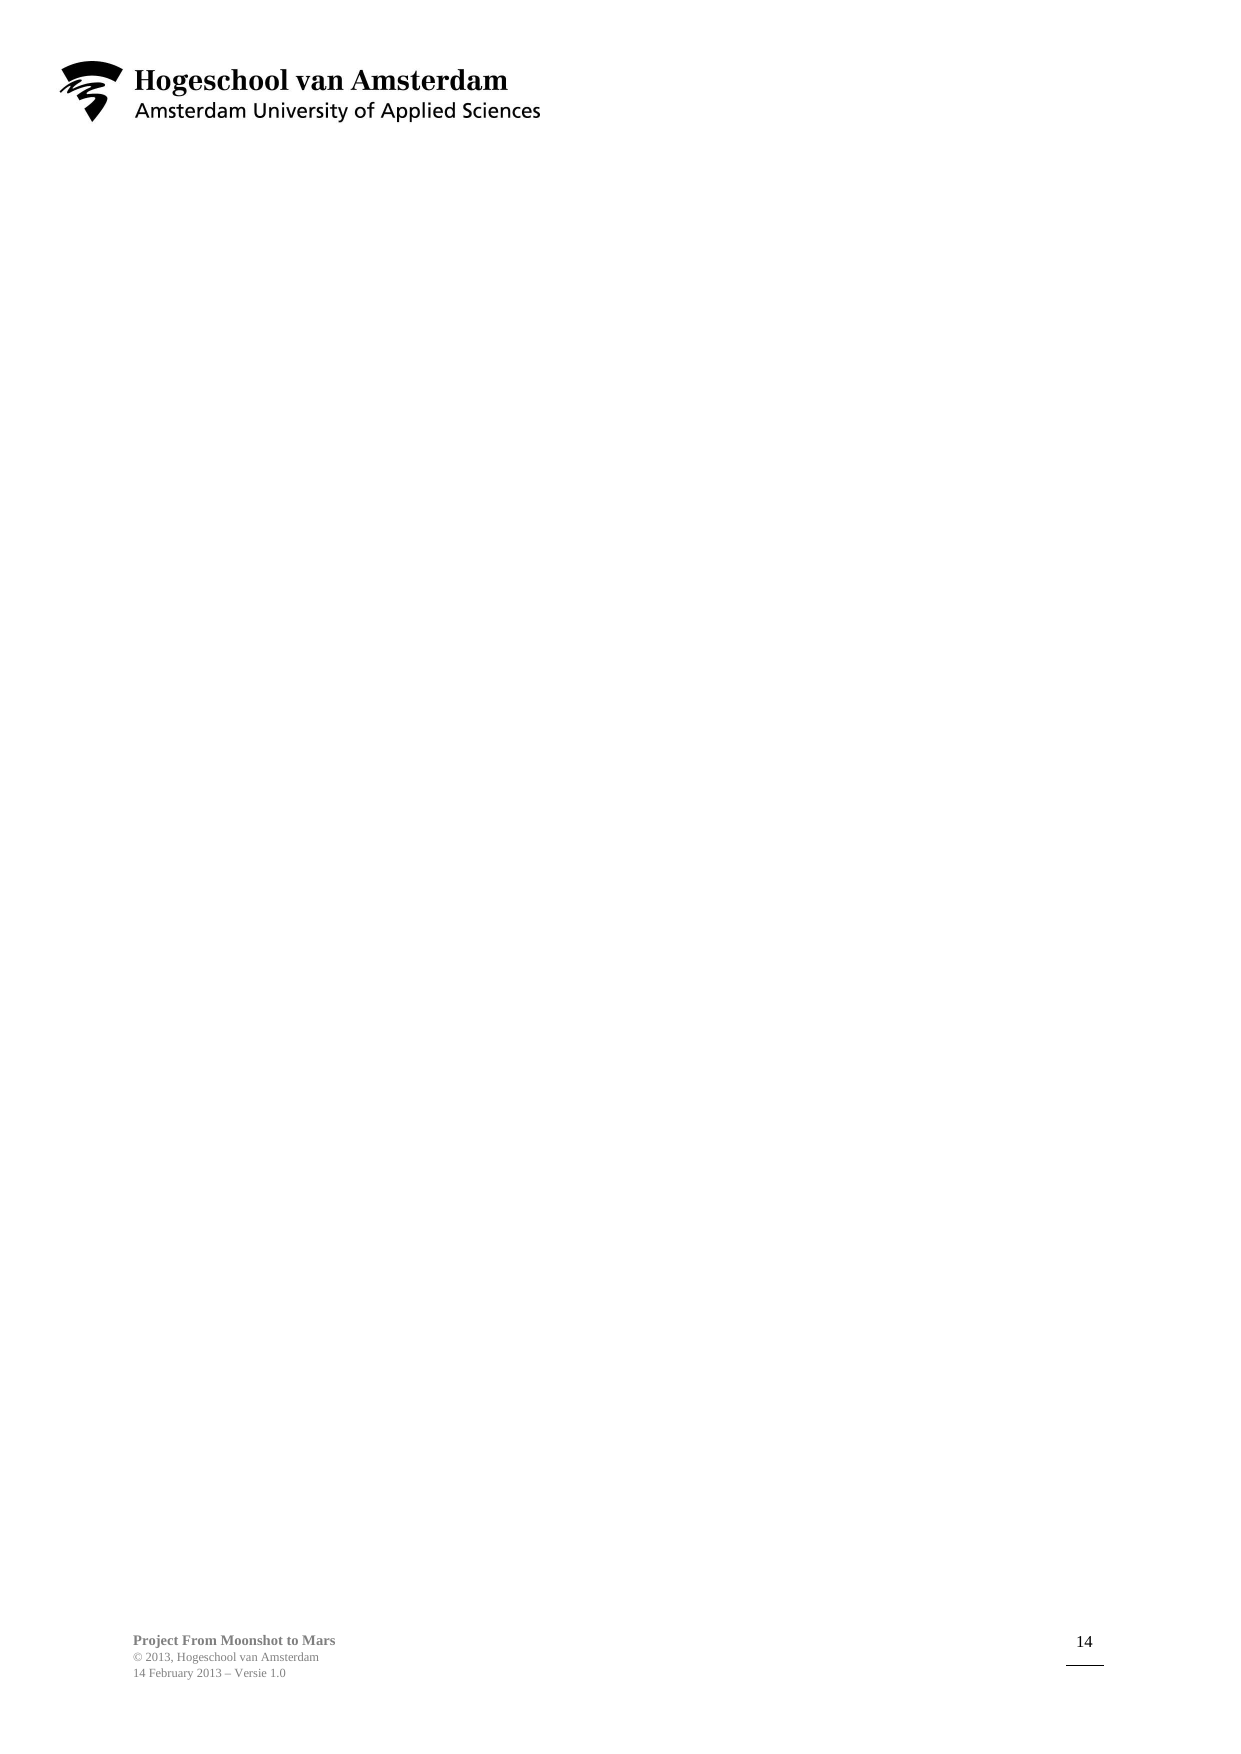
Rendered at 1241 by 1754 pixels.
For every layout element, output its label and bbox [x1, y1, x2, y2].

picture [0, 0, 622, 123]
